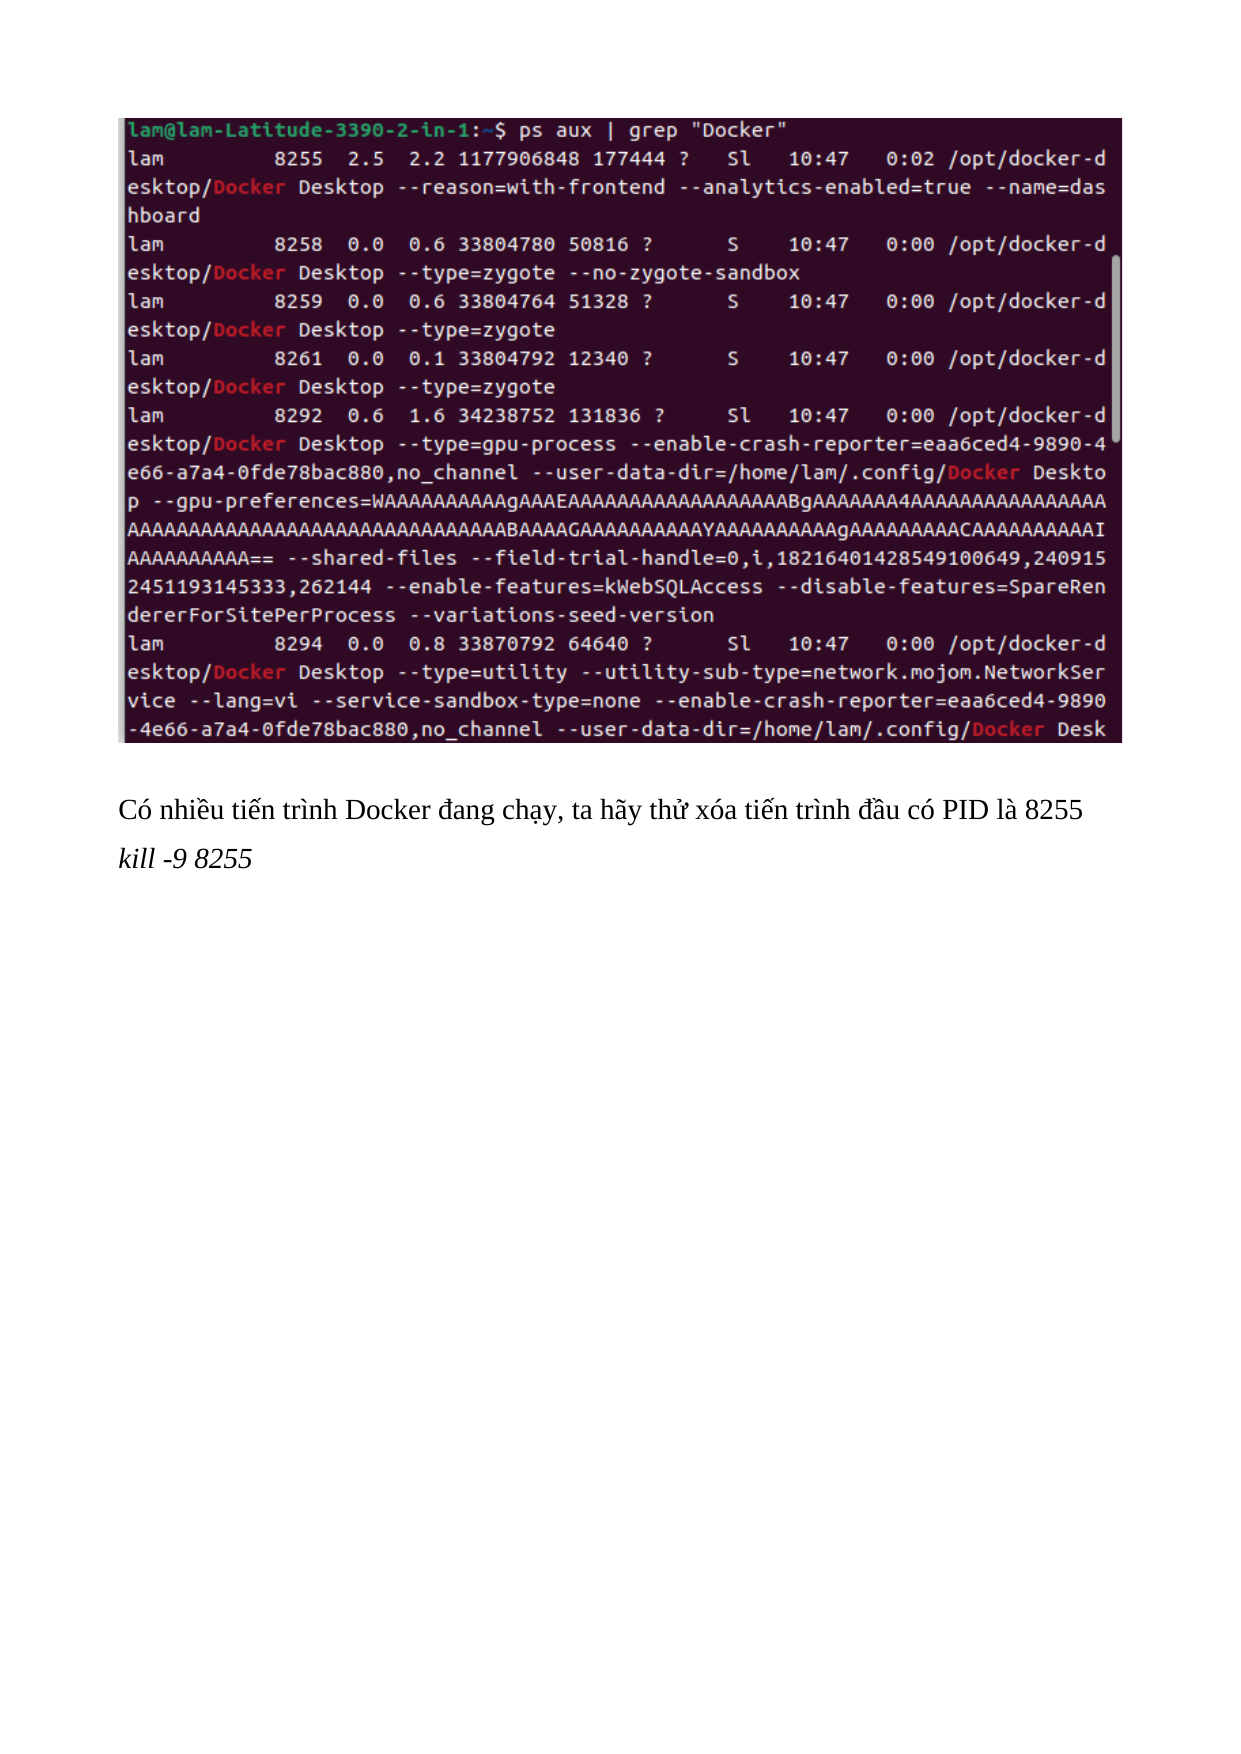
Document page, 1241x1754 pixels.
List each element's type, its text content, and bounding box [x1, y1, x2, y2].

text Có nhiều tiến trình Docker đang chạy, ta hãy thử xóa tiến trình đầu có PID là 8255 [118, 792, 1122, 826]
picture [118, 118, 1123, 743]
text kill -9 8255 [118, 841, 1122, 875]
